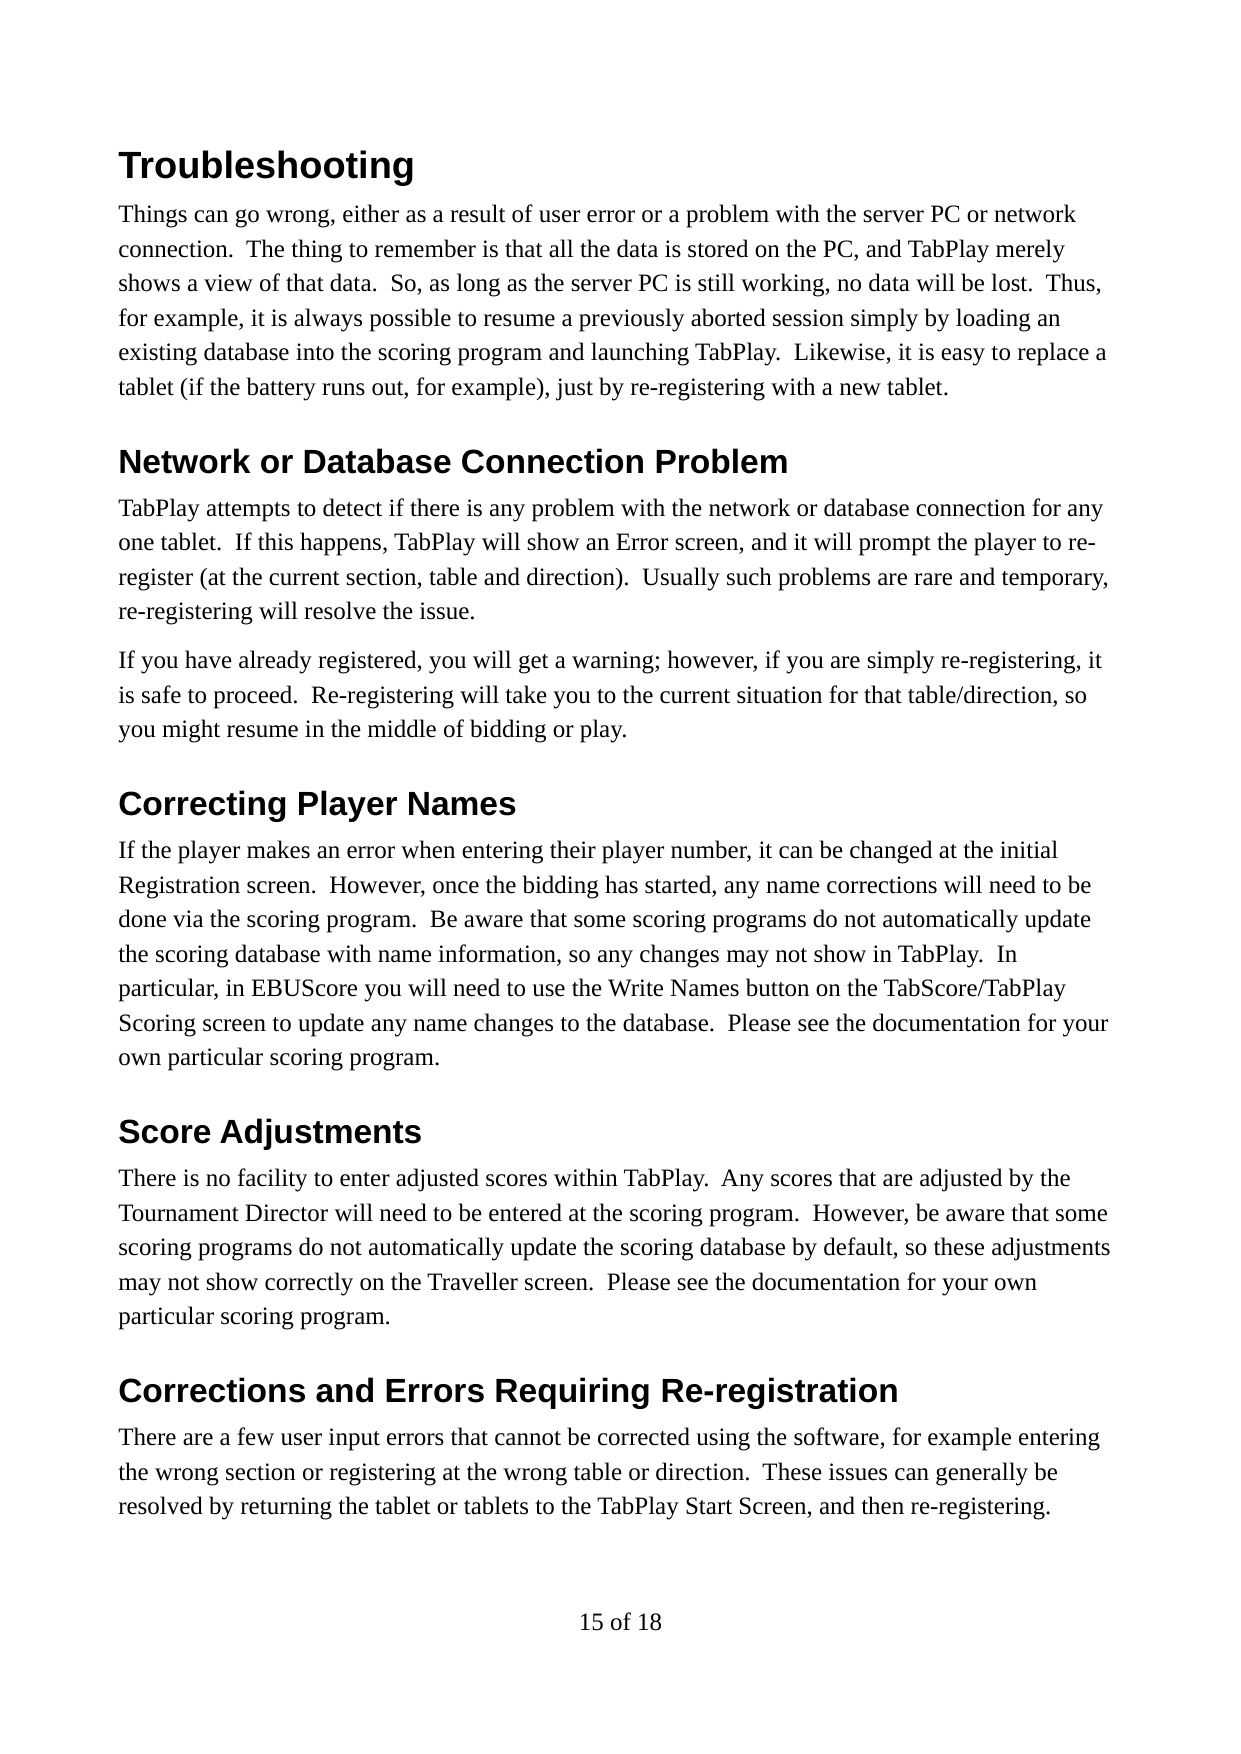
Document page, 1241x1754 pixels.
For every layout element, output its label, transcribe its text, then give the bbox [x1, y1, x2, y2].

text TabPlay attempts to detect if there is any problem with the network or database connection for any one tablet. If this happens, TabPlay will show an Error screen, and it will prompt the player to re-register (at the current section, table and direction). Usually such problems are rare and temporary, re-registering will resolve the issue. [118, 493, 1122, 625]
subtitle Network or Database Connection Problem [118, 442, 1122, 480]
subtitle Troubleshooting [118, 143, 1122, 187]
text If you have already registered, you will get a warning; however, if you are simply re-registering, it is safe to proceed. Re-registering will take you to the current situation for that table/direction, so you might resume in the middle of bidding or play. [118, 645, 1122, 743]
subtitle Corrections and Errors Requiring Re-registration [118, 1371, 1122, 1409]
text There is no facility to enter adjusted scores within TabPlay. Any scores that are adjusted by the Tournament Director will need to be entered at the scoring program. However, be aware that some scoring programs do not automatically update the scoring database by default, so these adjustments may not show correctly on the Traveller screen. Please see the documentation for your own particular scoring program. [118, 1163, 1122, 1330]
text Things can go wrong, either as a result of user error or a problem with the server PC or network connection. The thing to remember is that all the data is stored on the PC, and TabPlay merely shows a view of that data. So, as long as the server PC is still working, no data will be lost. Thus, for example, it is always possible to resume a previously aborted session simply by loading an existing database into the scoring program and launching TabPlay. Likewise, it is easy to replace a tablet (if the battery runs out, for example), just by re-registering with a new tablet. [118, 199, 1122, 400]
subtitle Correcting Player Names [118, 784, 1122, 823]
text If the player makes an error when entering their player number, it can be changed at the initial Registration screen. However, once the bidding has started, any name corrections will need to be done via the scoring program. Be aware that some scoring programs do not automatically update the scoring database with name information, so any changes may not show in TabPlay. In particular, in EBUScore you will need to use the Write Names button on the TabScore/TabPlay Scoring screen to update any name changes to the database. Please see the documentation for your own particular scoring program. [118, 835, 1122, 1071]
text There are a few user input errors that cannot be corrected using the software, for example entering the wrong section or registering at the wrong table or direction. These issues can generally be resolved by returning the tablet or tablets to the TabPlay Start Screen, and then re-registering. [118, 1422, 1122, 1520]
subtitle Score Adjustments [118, 1112, 1122, 1151]
